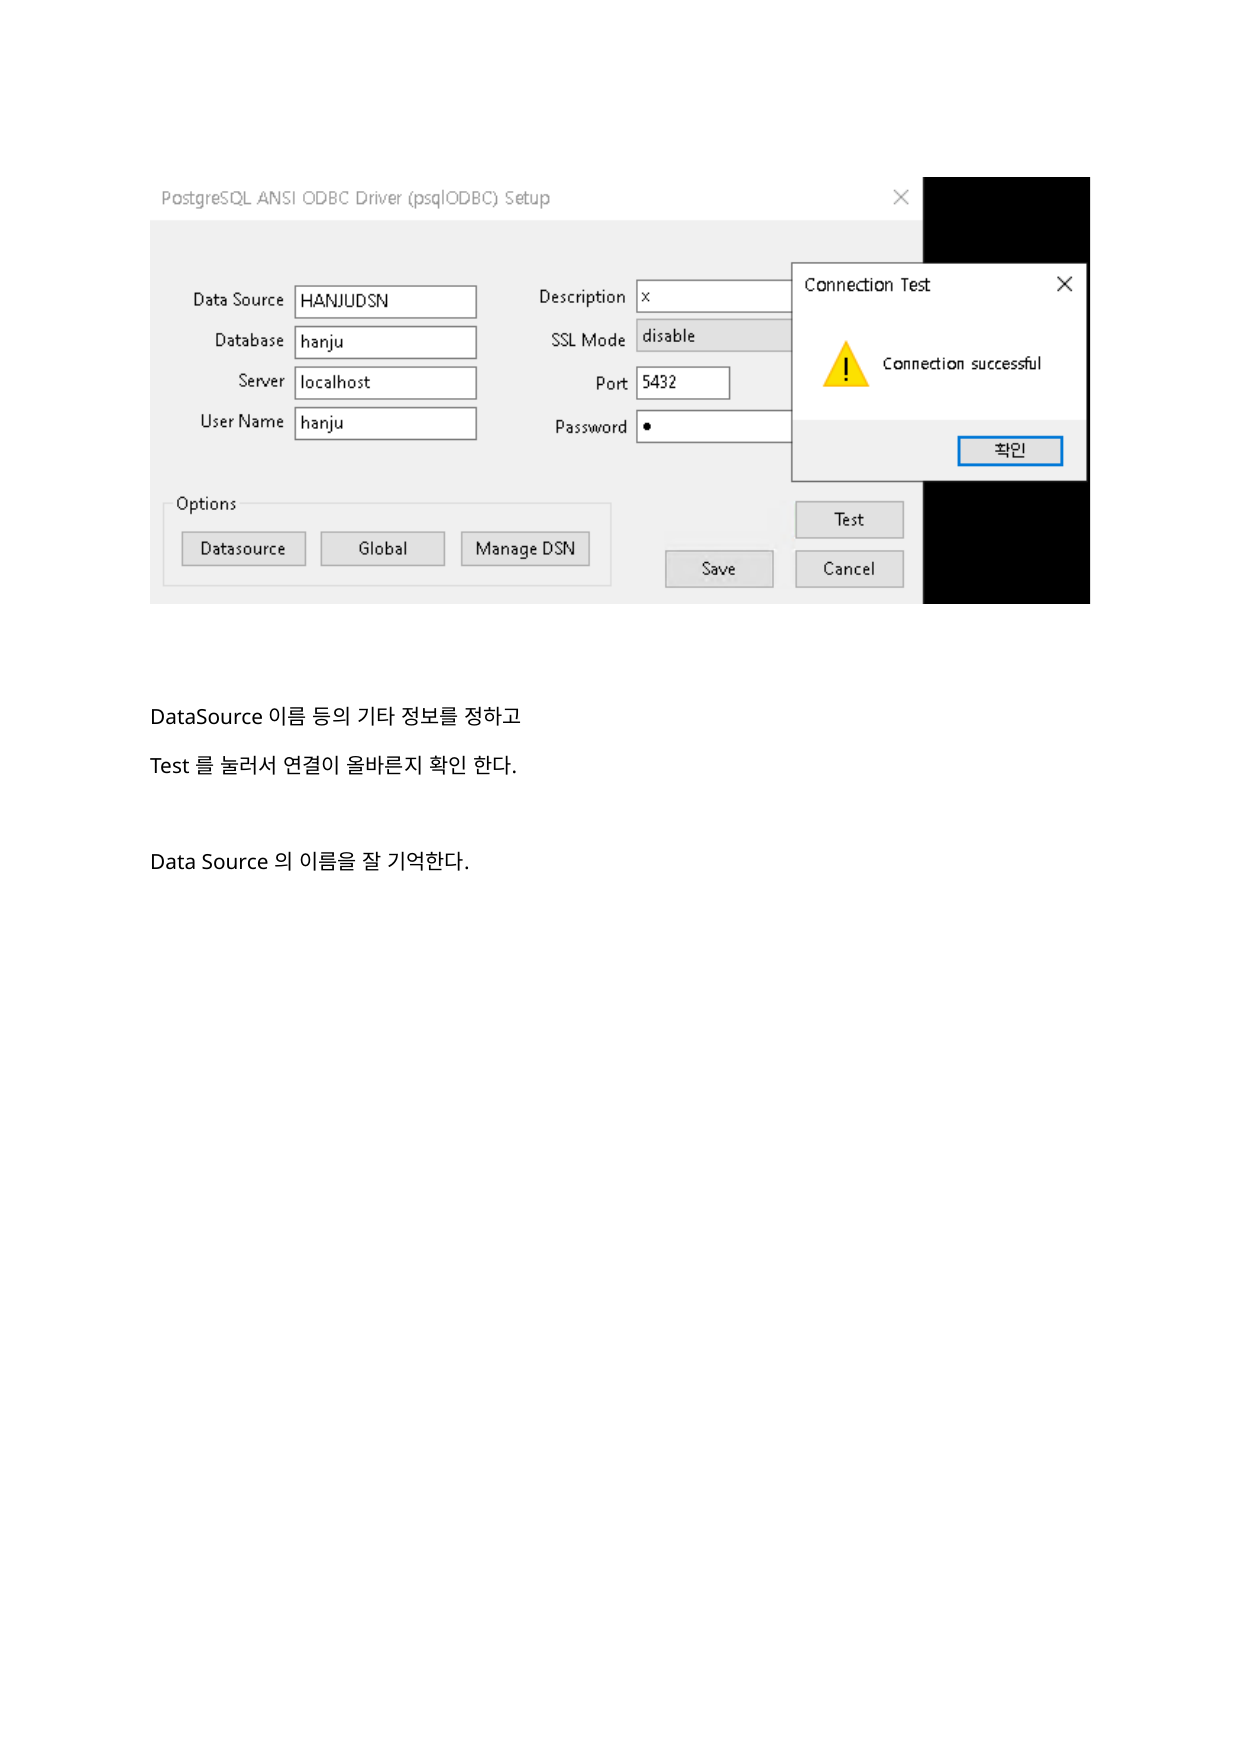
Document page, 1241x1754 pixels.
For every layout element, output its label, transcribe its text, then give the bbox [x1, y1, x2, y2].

text Test 를 눌러서 연결이 올바른지 확인 한다. [150, 749, 1090, 779]
text Data Source 의 이름을 잘 기억한다. [150, 845, 1090, 876]
text DataSource 이름 등의 기타 정보를 정하고 [150, 700, 1090, 730]
